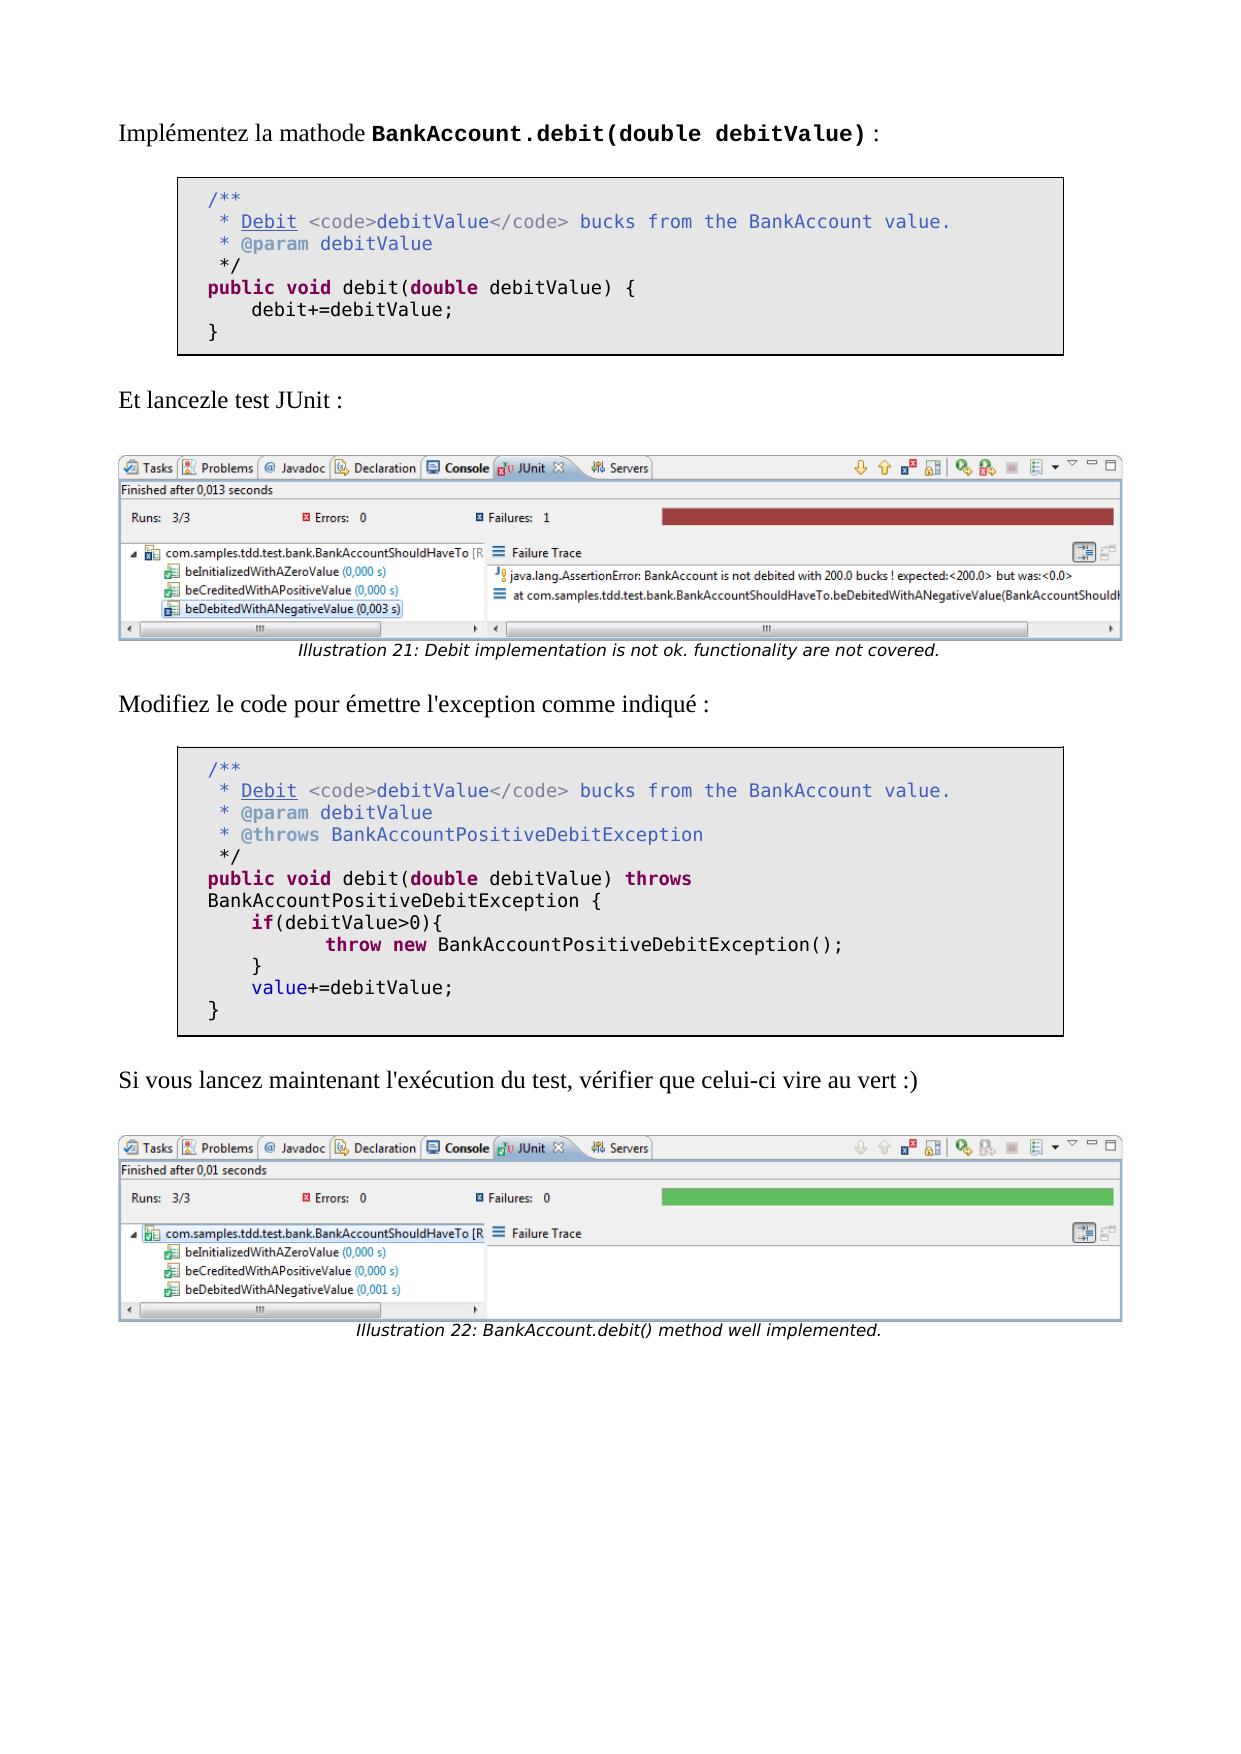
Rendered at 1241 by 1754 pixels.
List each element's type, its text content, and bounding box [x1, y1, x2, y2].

text Implémentez la mathode BankAccount.debit(double debitValue) : [118, 118, 1122, 148]
text if(debitValue>0){ [178, 899, 1063, 921]
text * @throws BankAccountPositiveDebitException [178, 812, 1063, 834]
text /** [178, 748, 1063, 768]
text /** [178, 178, 1063, 199]
text */ [178, 834, 1063, 856]
text } [178, 943, 1063, 965]
text * @param debitValue [178, 221, 1063, 243]
text } [178, 987, 1063, 1035]
text Et lancezle test JUnit : [118, 385, 1122, 414]
text * Debit <code>debitValue</code> bucks from the BankAccount value. [178, 199, 1063, 221]
picture [118, 1135, 1123, 1322]
text * @param debitValue [178, 790, 1063, 812]
text * Debit <code>debitValue</code> bucks from the BankAccount value. [178, 768, 1063, 790]
text Si vous lancez maintenant l'exécution du test, vérifier que celui-ci vire au vert :) [118, 1066, 1122, 1094]
text value+=debitValue; [178, 965, 1063, 987]
text } [178, 308, 1063, 354]
picture [118, 455, 1123, 641]
text public void debit(double debitValue) throws BankAccountPositiveDebitException { [178, 856, 1063, 899]
text */ [371, 834, 378, 840]
text public void debit(double debitValue) { [178, 264, 1063, 286]
text Modifiez le code pour émettre l'exception comme indiqué : [118, 689, 1122, 718]
text Illustration 22: BankAccount.debit() method well implemented. [118, 1322, 1122, 1341]
text throw new BankAccountPositiveDebitException(); [178, 921, 1063, 943]
text Illustration 21: Debit implementation is not ok. functionality are not covered. [118, 641, 1122, 660]
text debit+=debitValue; [178, 286, 1063, 308]
text */ [178, 243, 1063, 264]
